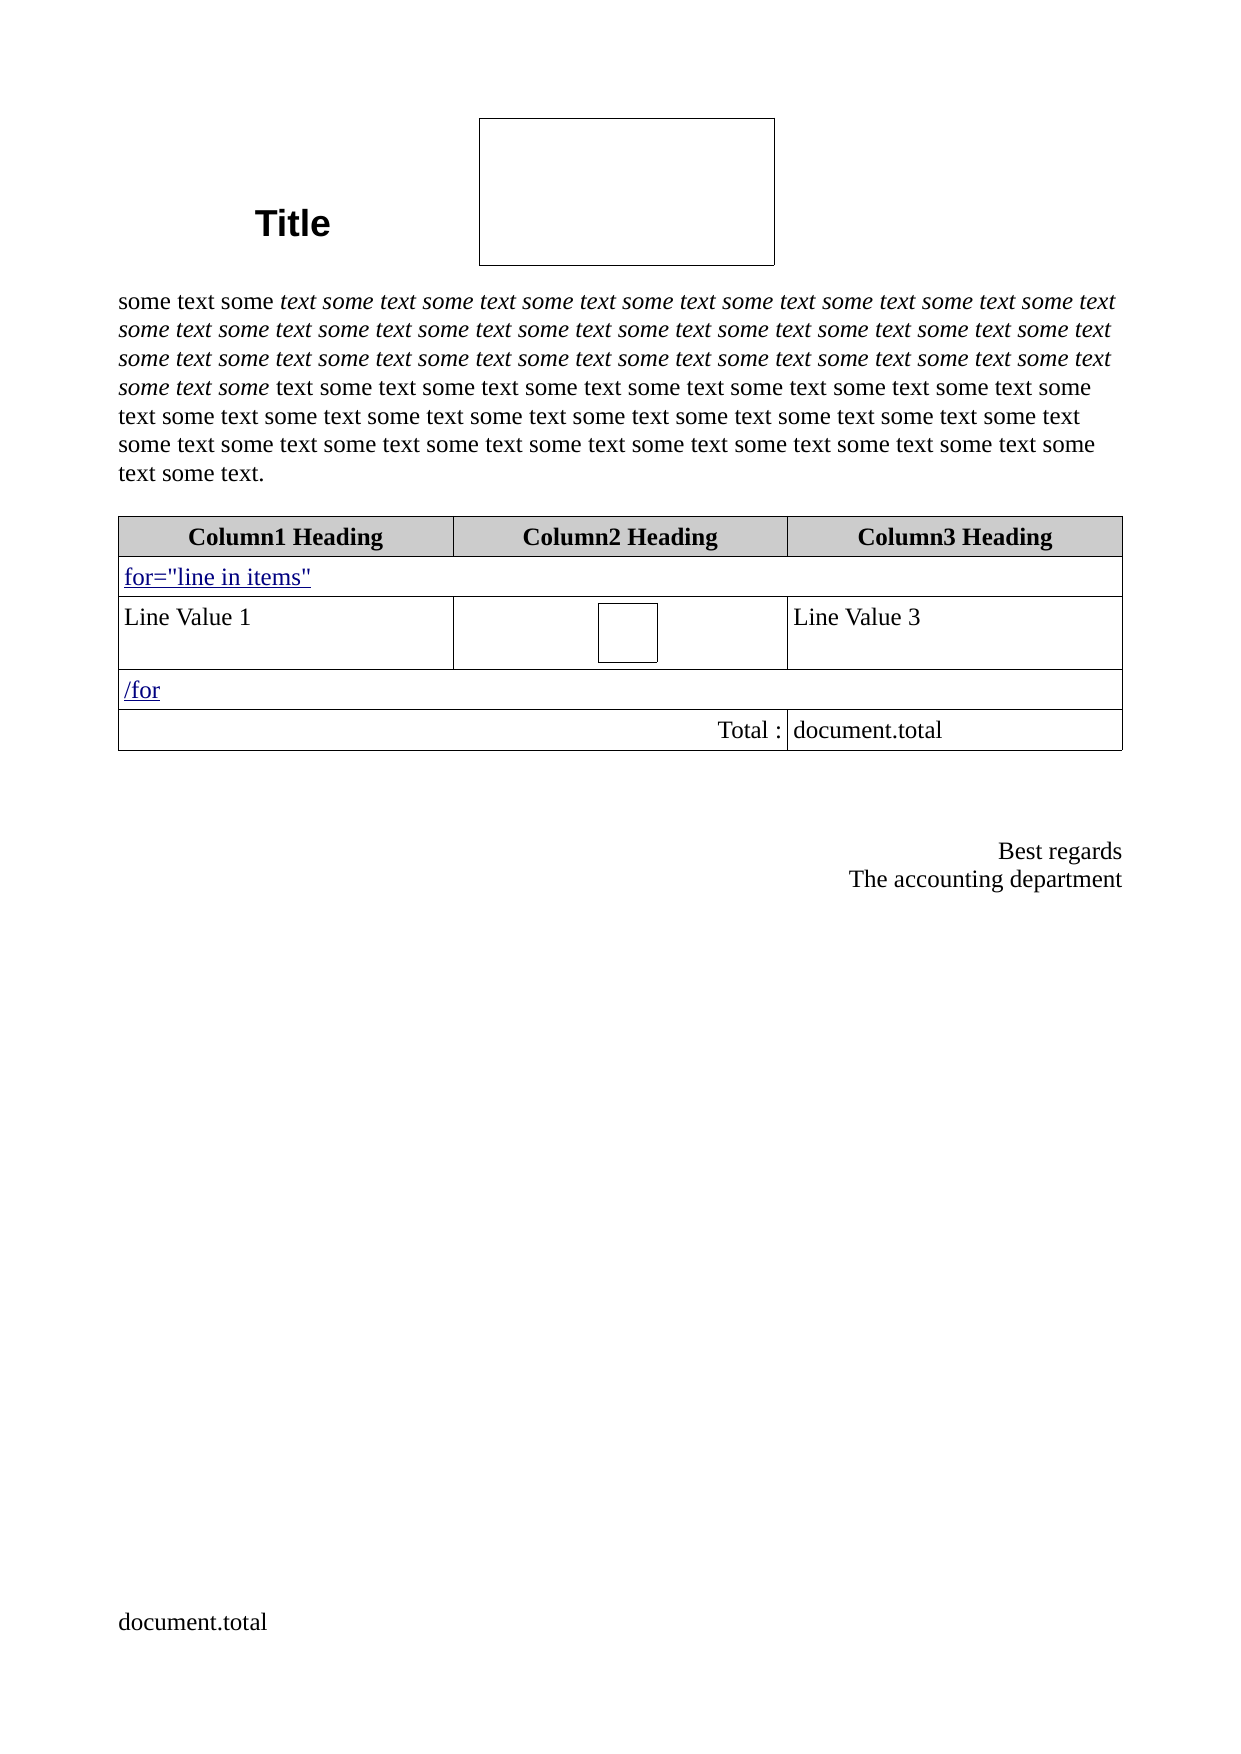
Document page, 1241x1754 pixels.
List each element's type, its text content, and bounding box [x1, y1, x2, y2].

table_cell for="line in items" [119, 557, 1122, 596]
table_cell Line Value 1 [119, 597, 453, 669]
table_header Column3 Heading [788, 517, 1122, 556]
table_header Column2 Heading [454, 517, 787, 556]
title [775, 201, 1122, 244]
title Title [118, 201, 479, 244]
table_cell /for [119, 670, 1122, 709]
table_cell Total : [119, 710, 787, 749]
text The accounting department [118, 864, 1122, 893]
table_cell document.total [788, 710, 1122, 749]
text some text some text some text some text some text some text some text some text some text some text some text some text some text some text some text some text some text some text some text some text some text some text some text some text some text some text some text some text some text some text some text some text some text some text some text some text some text some text some text some text some text some text some text some text some text some text some text some text some text some text some text some text some text some text some text some text some text some text some text some text. [118, 286, 1122, 487]
table_cell [454, 597, 787, 669]
table_header Column1 Heading [119, 517, 453, 556]
text Best regards [118, 836, 1122, 864]
table_cell Line Value 3 [788, 597, 1122, 669]
